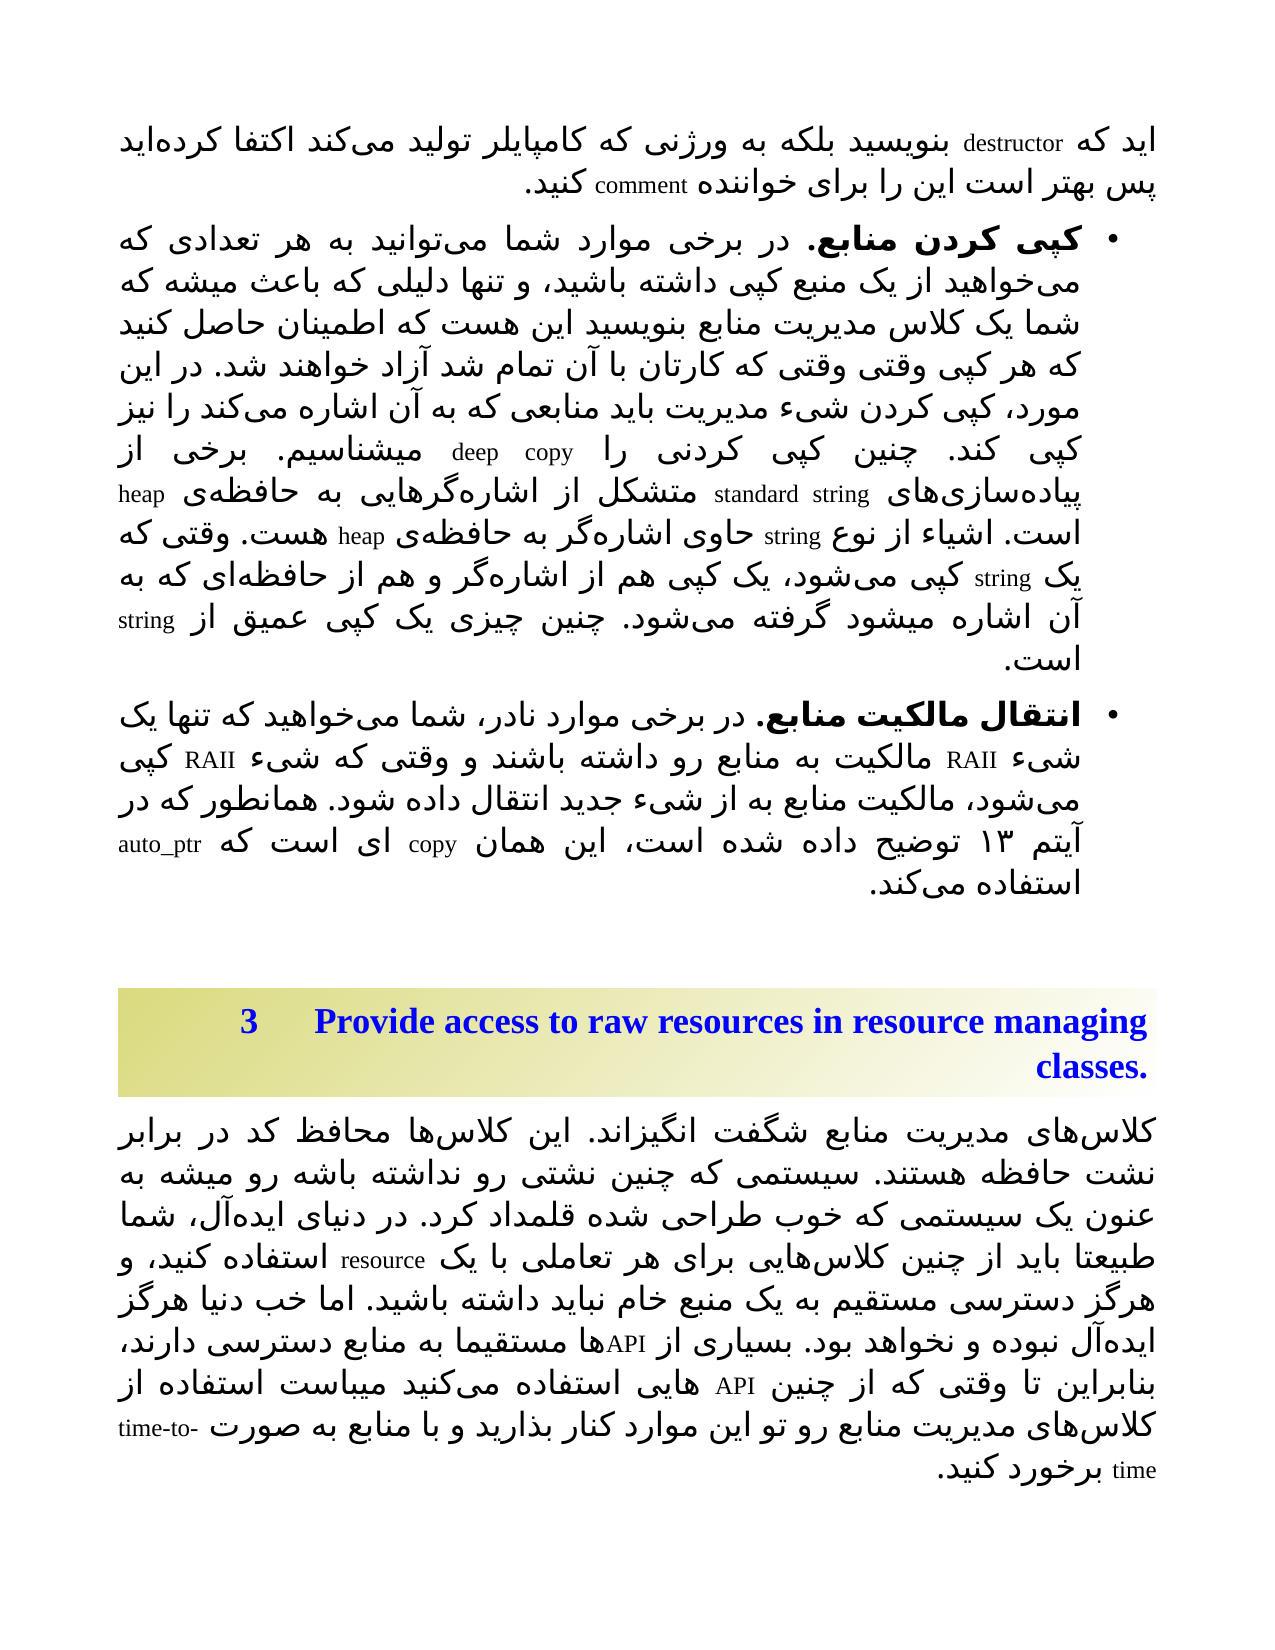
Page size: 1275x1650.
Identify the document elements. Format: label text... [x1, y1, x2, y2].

list کپی کردن منابع. در برخی موارد شما می‌توانید به هر تعدادی که می‌خواهید از یک منبع کپی داشته باشید، و تنها دلیلی که باعث میشه که شما یک کلاس مدیریت منابع بنویسید این هست که اطمینان حاصل کنید که هر کپی وقتی وقتی که کارتان با آن تمام شد آزاد خواهند شد. در این مورد، کپی کردن شیء مدیریت باید منابعی که به آن اشاره می‌کند را نیز کپی کند. چنین کپی کردنی را deep copy میشناسیم. برخی از پیاده‌سازی‌های standard string متشکل از اشاره‌گر‌هایی به حافظه‌ی heap است. اشیاء از نوع string حاوی اشاره‌گر به حافظه‌ی heap هست. وقتی که یک string کپی می‌شود، یک کپی هم از اشاره‌گر و هم از حافظه‌ای که به آن اشاره میشود گرفته می‌شود. چنین چیزی یک کپی عمیق از string است. [118, 217, 1119, 678]
subtitle Provide access to raw resources in resource managing classes. [118, 989, 1157, 1097]
text کلاس‌های مدیریت منابع شگفت انگیزاند. این کلاس‌ها محافظ کد در برابر نشت حافظه هستند. سیستمی که چنین نشتی رو نداشته باشه رو میشه به عنون یک سیستمی که خوب طراحی شده قلمداد کرد. در دنیای ایده‌آل، شما طبیعتا باید از چنین کلاس‌هایی برای هر تعاملی با یک resource استفاده کنید، و هرگز دسترسی مستقیم به یک منبع خام نباید داشته باشید. اما خب دنیا هرگز ایده‌آل نبوده و نخواهد بود. بسیاری از API‌ها مستقیما به منابع دسترسی دارند، بنابراین تا وقتی که از چنین API هایی استفاده می‌کنید میباست استفاده از کلاس‌های مدیریت منابع رو تو این موارد کنار بذارید و با منابع به صورت time-to-time برخورد کنید. [118, 1109, 1157, 1487]
text در این مورد، توجه داشته باشید که دیگر نیازی به اعلان مخرب کلاس نداریم چرا که دیگر به همچین چیزی نیازی نداریم. آیتم ۵ توضیح داد که مخرب کلاس به صورت اتوماتیک داده‌های non-static را Invoke خواهد کرد. در این مورد، MutexPtr این داده خواهد بود. ولی مخرب mutexPtr به صورت اوتوماتیک deleter مربوط به shared_ptr را فراخوانی خواهد کرد(که deleter الان تابع unlock هست-که در این مورد وقتی این اتفاق میافتد که refrence-count به صفر برسد). توجه داشته باشید که کسانی که کد کلاس شما را میخوانند بهتره بدونند که شما فراموش نکرده اید که destructor بنویسید بلکه به ورژنی که کامپایلر تولید می‌کند اکتفا کرده‌اید پس بهتر است این را برای خواننده comment کنید. [118, 118, 1157, 202]
list انتقال مالکیت منابع. در برخی موارد نادر، شما می‌خواهید که تنها یک شیء RAII مالکیت به منابع رو داشته باشند و وقتی که شیء RAII کپی می‌شود، مالکیت منابع به از شیء جدید انتقال داده شود. همانطور که در آیتم ۱۳ توضیح داده شده است، این همان copy ای است که auto_ptr استفاده می‌کند. [118, 693, 1119, 903]
